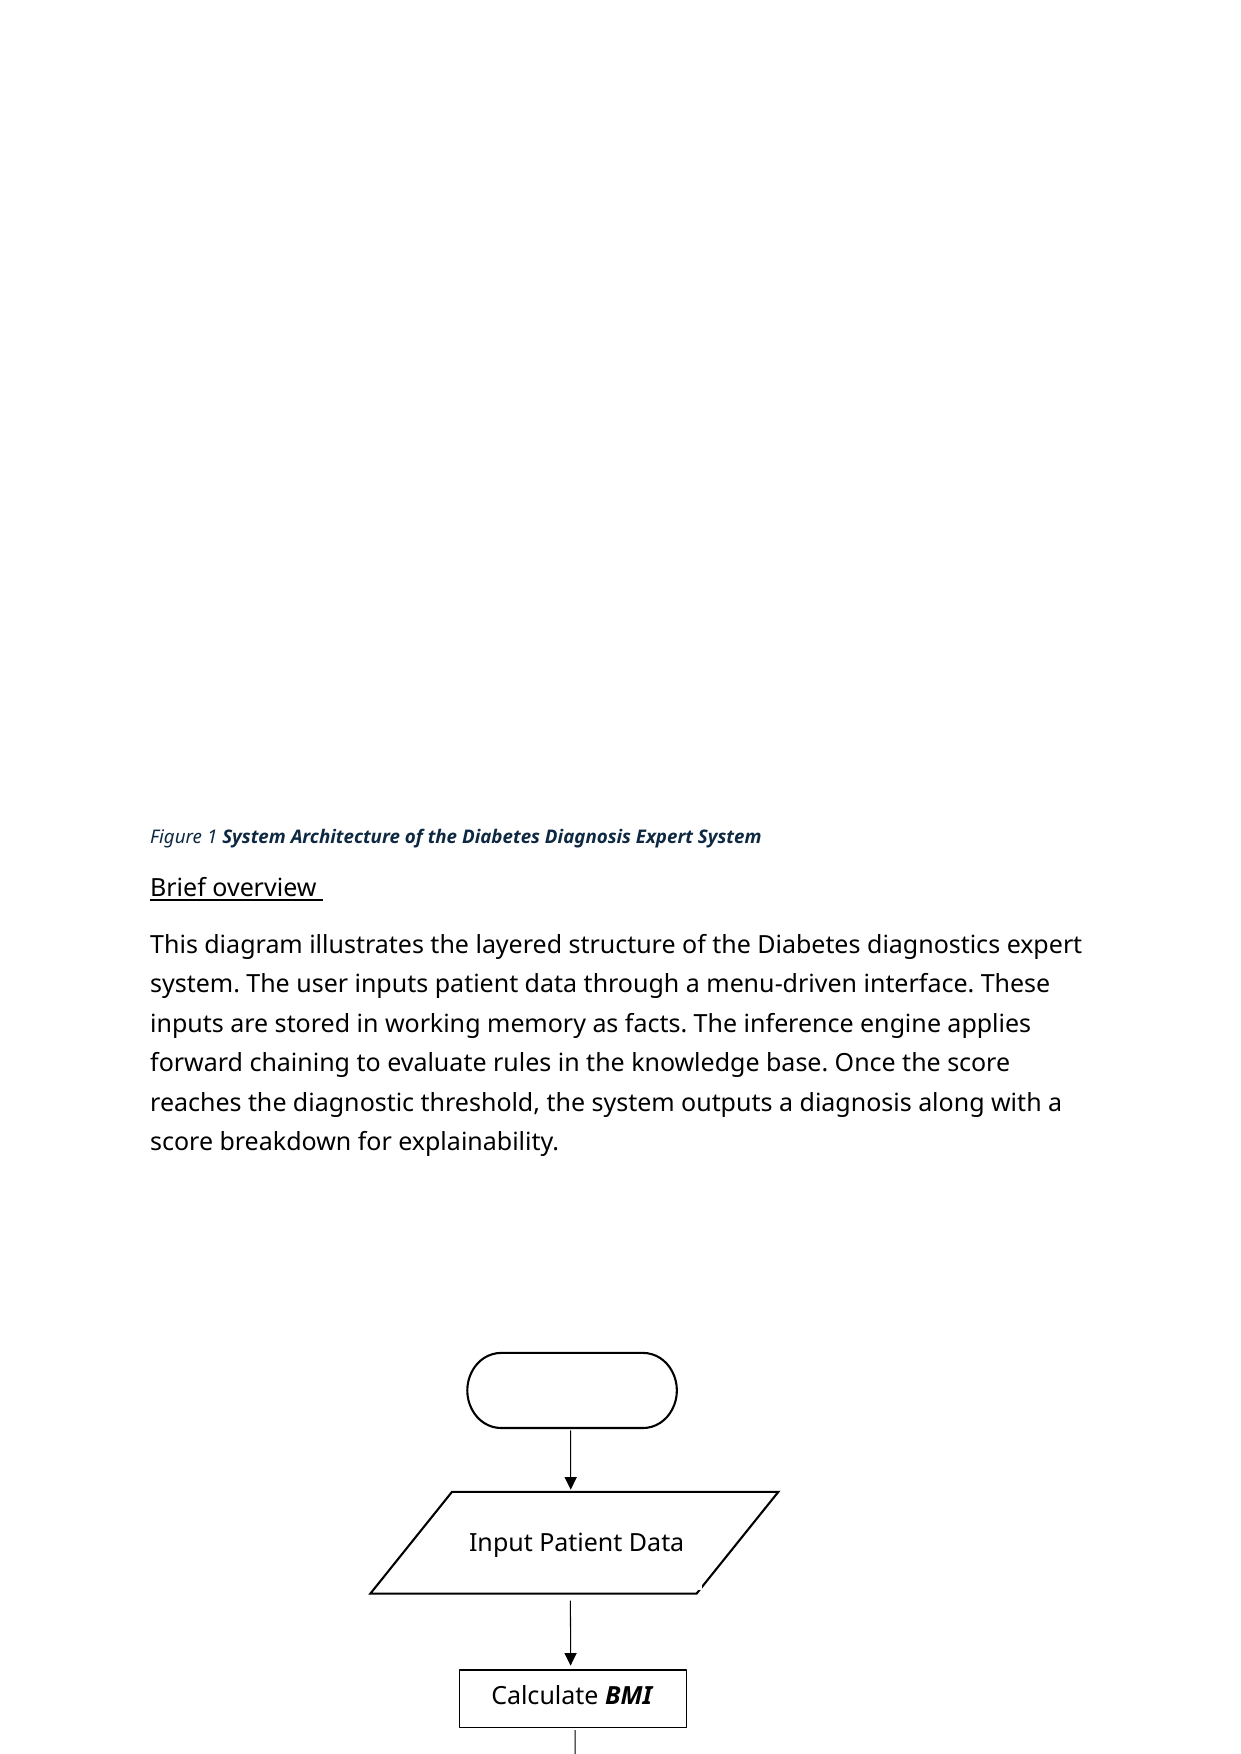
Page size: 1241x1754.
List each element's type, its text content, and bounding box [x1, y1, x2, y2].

text Figure 1 System Architecture of the Diabetes Diagnosis Expert System [150, 824, 1090, 849]
text This diagram illustrates the layered structure of the Diabetes diagnostics expert system. The user inputs patient data through a menu-driven interface. These inputs are stored in working memory as facts. The inference engine applies forward chaining to evaluate rules in the knowledge base. Once the score reaches the diagnostic threshold, the system outputs a diagnosis along with a score breakdown for explainability. [150, 926, 1090, 1158]
text Brief overview [150, 870, 1090, 904]
text Input Patient Data [467, 1525, 687, 1559]
text Calculate BMI [474, 1678, 671, 1712]
